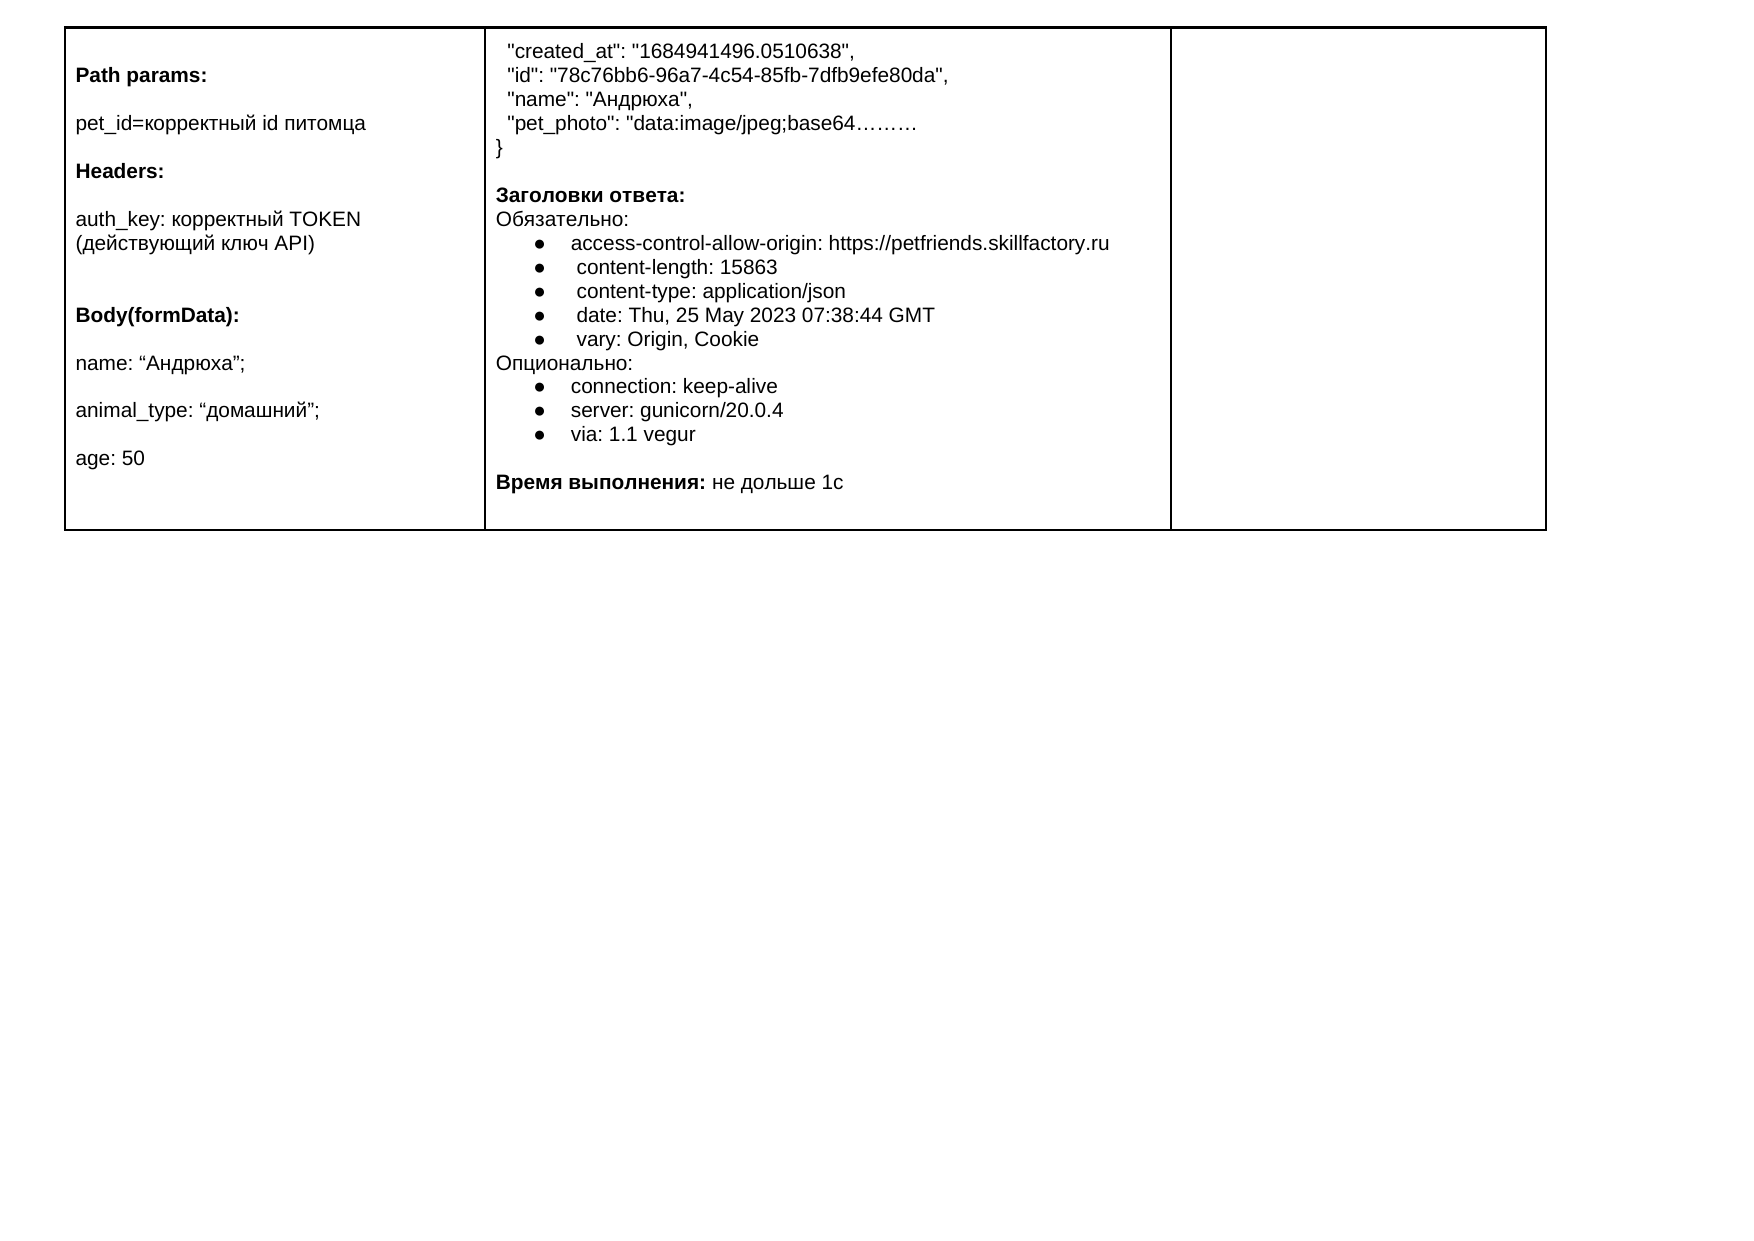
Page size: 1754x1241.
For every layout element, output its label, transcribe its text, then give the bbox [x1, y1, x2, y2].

table_header [1172, 29, 1545, 528]
table_header "created_at": "1684941496.0510638", "id": "78c76bb6-96a7-4c54-85fb-7dfb9efe80da", "name": "Андрюха", "pet_photo": "data:image/jpeg;base64……… } Заголовки ответа: Обязательно: access-control-allow-origin: https://petfriends.skillfactory.ru content-length: 15863 content-type: application/json date: Thu, 25 May 2023 07:38:44 GMT vary: Origin, Cookie Опционально: connection: keep-alive server: gunicorn/20.0.4 via: 1.1 vegur Время выполнения: не дольше 1с [486, 29, 1170, 528]
table_header Path params: pet_id=корректный id питомца Headers: auth_key: корректный TOKEN (действующий ключ API) Body(formData): name: “Андрюха”; animal_type: “домашний”; age: 50 [66, 29, 484, 528]
